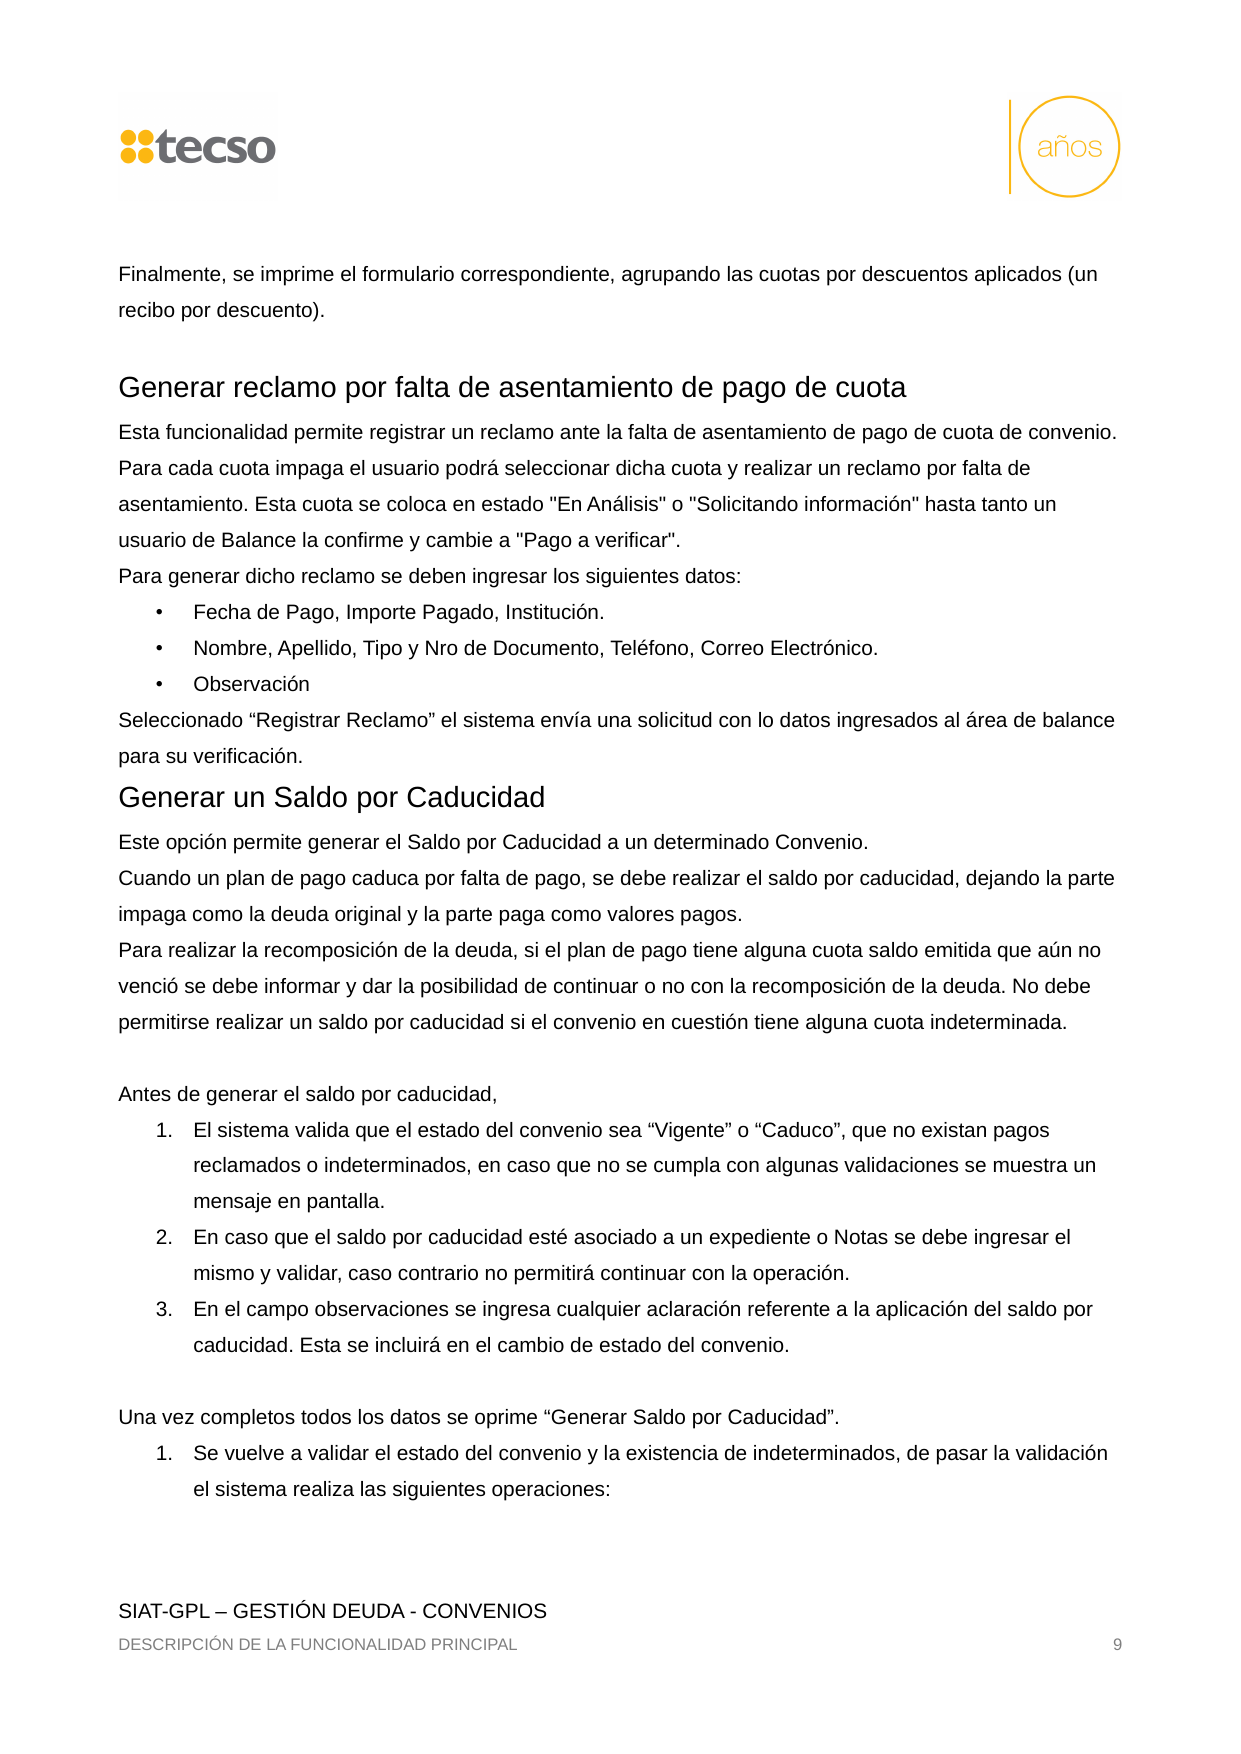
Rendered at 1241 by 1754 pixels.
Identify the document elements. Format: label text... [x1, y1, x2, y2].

subtitle Generar un Saldo por Caducidad [118, 779, 1122, 813]
list Se vuelve a validar el estado del convenio y la existencia de indeterminados, de pasar la validación el sistema realiza las siguientes operaciones: [156, 1441, 1122, 1501]
text Para cada cuota impaga el usuario podrá seleccionar dicha cuota y realizar un reclamo por falta de asentamiento. Esta cuota se coloca en estado "En Análisis" o "Solicitando información" hasta tanto un usuario de Balance la confirme y cambie a "Pago a verificar". [118, 456, 1122, 552]
picture [1007, 92, 1123, 201]
text Finalmente, se imprime el formulario correspondiente, agrupando las cuotas por descuentos aplicados (un recibo por descuento). [118, 262, 1122, 322]
text Para generar dicho reclamo se deben ingresar los siguientes datos: [118, 564, 1122, 588]
picture [118, 92, 279, 201]
text Para realizar la recomposición de la deuda, si el plan de pago tiene alguna cuota saldo emitida que aún no venció se debe informar y dar la posibilidad de continuar o no con la recomposición de la deuda. No debe permitirse realizar un saldo por caducidad si el convenio en cuestión tiene alguna cuota indeterminada. [118, 938, 1122, 1033]
subtitle Generar reclamo por falta de asentamiento de pago de cuota [118, 369, 1122, 403]
list Observación [156, 672, 1122, 696]
text Antes de generar el saldo por caducidad, [118, 1081, 1122, 1105]
text Una vez completos todos los datos se oprime “Generar Saldo por Caducidad”. [118, 1405, 1122, 1429]
list En el campo observaciones se ingresa cualquier aclaración referente a la aplicación del saldo por caducidad. Esta se incluirá en el cambio de estado del convenio. [156, 1297, 1122, 1357]
list En caso que el saldo por caducidad esté asociado a un expediente o Notas se debe ingresar el mismo y validar, caso contrario no permitirá continuar con la operación. [156, 1225, 1122, 1285]
text Esta funcionalidad permite registrar un reclamo ante la falta de asentamiento de pago de cuota de convenio. [118, 420, 1122, 444]
list Nombre, Apellido, Tipo y Nro de Documento, Teléfono, Correo Electrónico. [156, 636, 1122, 660]
text Seleccionado “Registrar Reclamo” el sistema envía una solicitud con lo datos ingresados al área de balance para su verificación. [118, 708, 1122, 768]
text Cuando un plan de pago caduca por falta de pago, se debe realizar el saldo por caducidad, dejando la parte impaga como la deuda original y la parte paga como valores pagos. [118, 866, 1122, 926]
list Fecha de Pago, Importe Pagado, Institución. [156, 599, 1122, 624]
text Este opción permite generar el Saldo por Caducidad a un determinado Convenio. [118, 830, 1122, 854]
list El sistema valida que el estado del convenio sea “Vigente” o “Caduco”, que no existan pagos reclamados o indeterminados, en caso que no se cumpla con algunas validaciones se muestra un mensaje en pantalla. [156, 1117, 1122, 1213]
